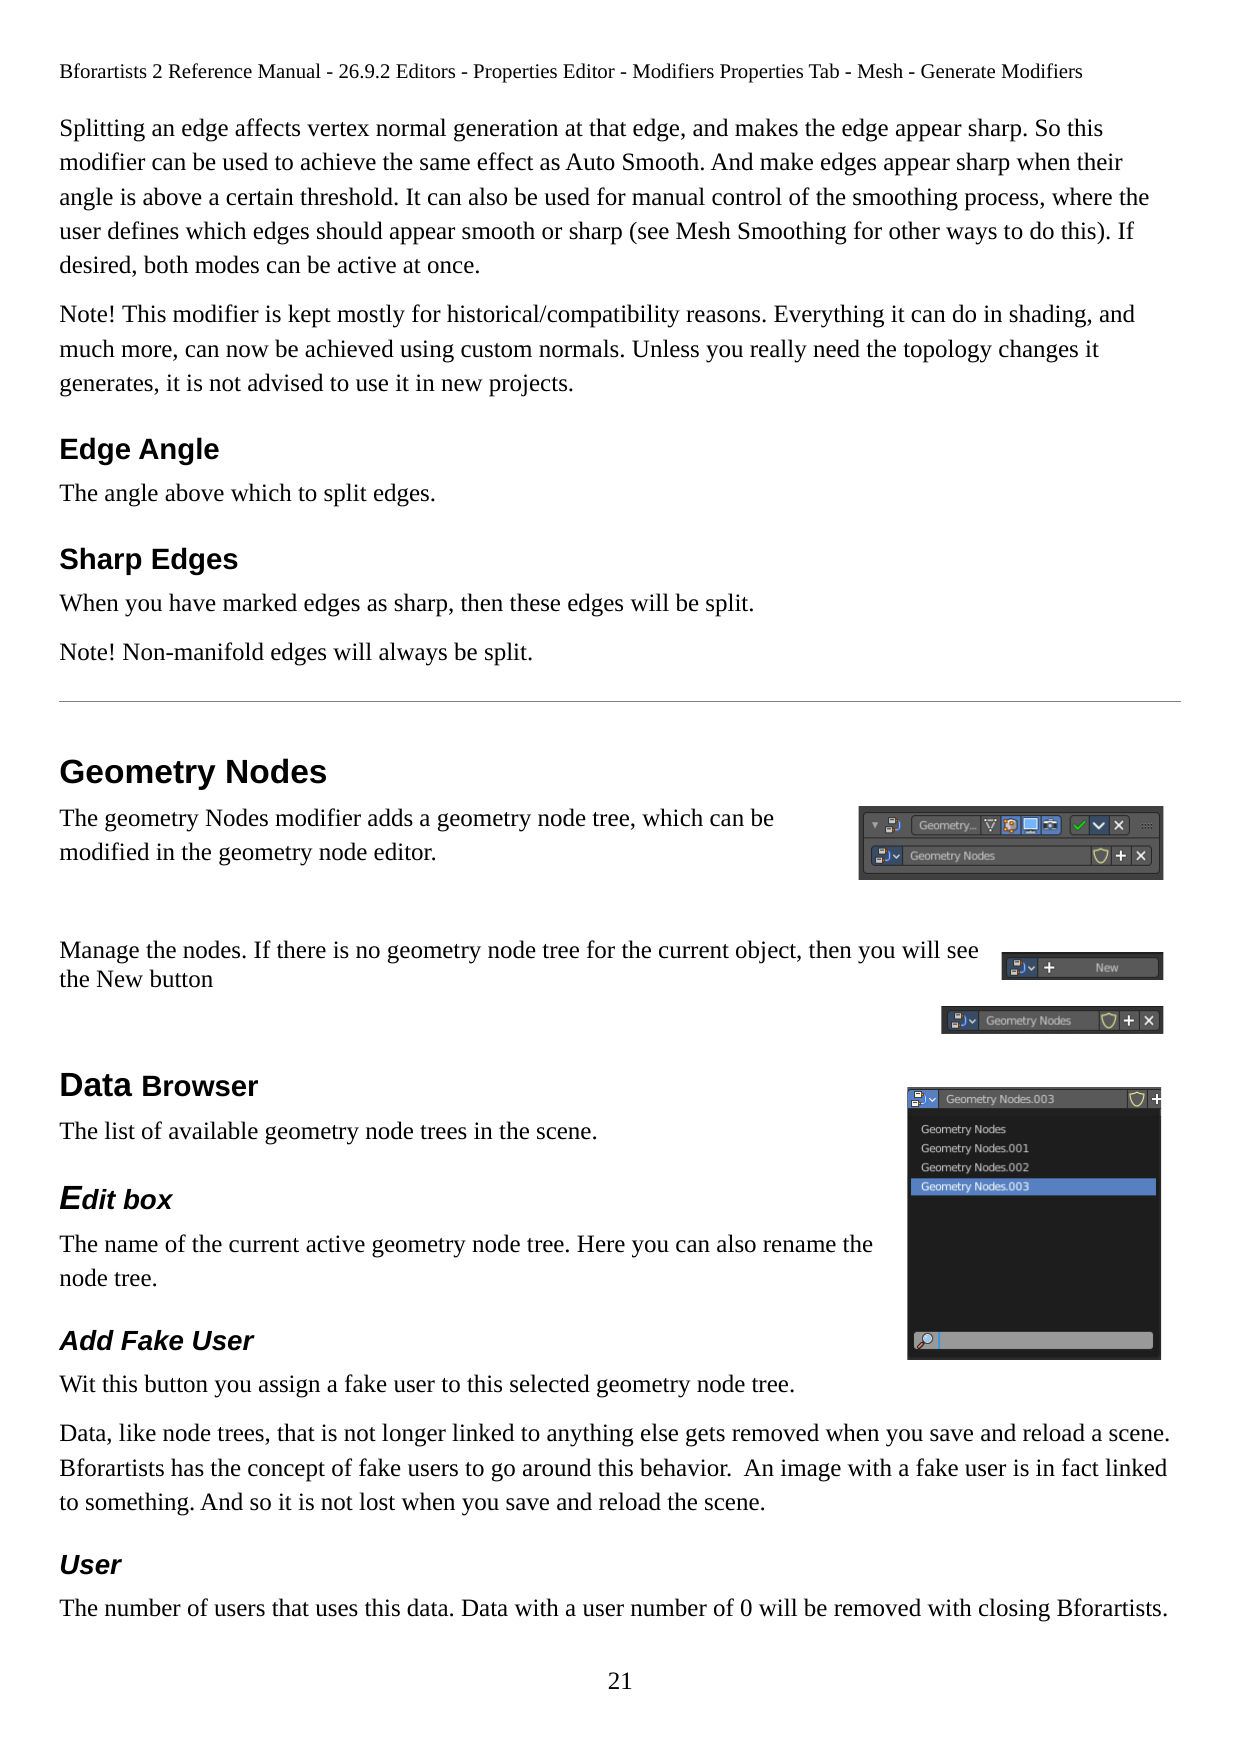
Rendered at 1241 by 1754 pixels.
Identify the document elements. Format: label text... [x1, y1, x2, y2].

text The geometry Nodes modifier adds a geometry node tree, which can be modified in the geometry node editor. [59, 803, 1181, 866]
text Manage the nodes. If there is no geometry node tree for the current object, then you will see the New button [59, 935, 1181, 993]
text The list of available geometry node trees in the scene. [59, 1116, 907, 1145]
picture [907, 1087, 1162, 1360]
text Data, like node trees, that is not longer linked to anything else gets removed when you save and reload a scene. Bforartists has the concept of fake users to go around this behavior. An image with a fake user is in fact linked to something. And so it is not lost when you save and reload the scene. [59, 1418, 1181, 1516]
subtitle Sharp Edges [59, 542, 1181, 576]
subtitle Data Browser [59, 1065, 1181, 1103]
text The angle above which to split edges. [59, 478, 1181, 507]
subtitle [1162, 1325, 1181, 1357]
text The number of users that uses this data. Data with a user number of 0 will be removed with closing Bforartists. [59, 1593, 1181, 1622]
subtitle Add Fake User [59, 1325, 907, 1357]
text When you have marked edges as sharp, then these edges will be split. [59, 588, 1181, 617]
picture [941, 1006, 1164, 1034]
subtitle User [59, 1549, 1181, 1581]
subtitle Edge Angle [59, 432, 1181, 466]
text Note! Non-manifold edges will always be split. [59, 637, 1181, 666]
subtitle Geometry Nodes [59, 751, 1181, 790]
subtitle Edit box [59, 1177, 907, 1216]
subtitle [1162, 1177, 1181, 1216]
text Note! This modifier is kept mostly for historical/compatibility reasons. Everything it can do in shading, and much more, can now be achieved using custom normals. Unless you really need the topology changes it generates, it is not advised to use it in new projects. [59, 299, 1181, 397]
text Splitting an edge affects vertex normal generation at that edge, and makes the edge appear sharp. So this modifier can be used to achieve the same effect as Auto Smooth. And make edges appear sharp when their angle is above a certain threshold. It can also be used for manual control of the smoothing process, where the user defines which edges should appear smooth or sharp (see Mesh Smoothing for other ways to do this). If desired, both modes can be active at once. [59, 113, 1181, 279]
picture [1001, 952, 1164, 980]
text The name of the current active geometry node tree. Here you can also rename the node tree. [59, 1229, 907, 1292]
picture [858, 806, 1164, 880]
text Wit this button you assign a fake user to this selected geometry node tree. [59, 1369, 1181, 1398]
